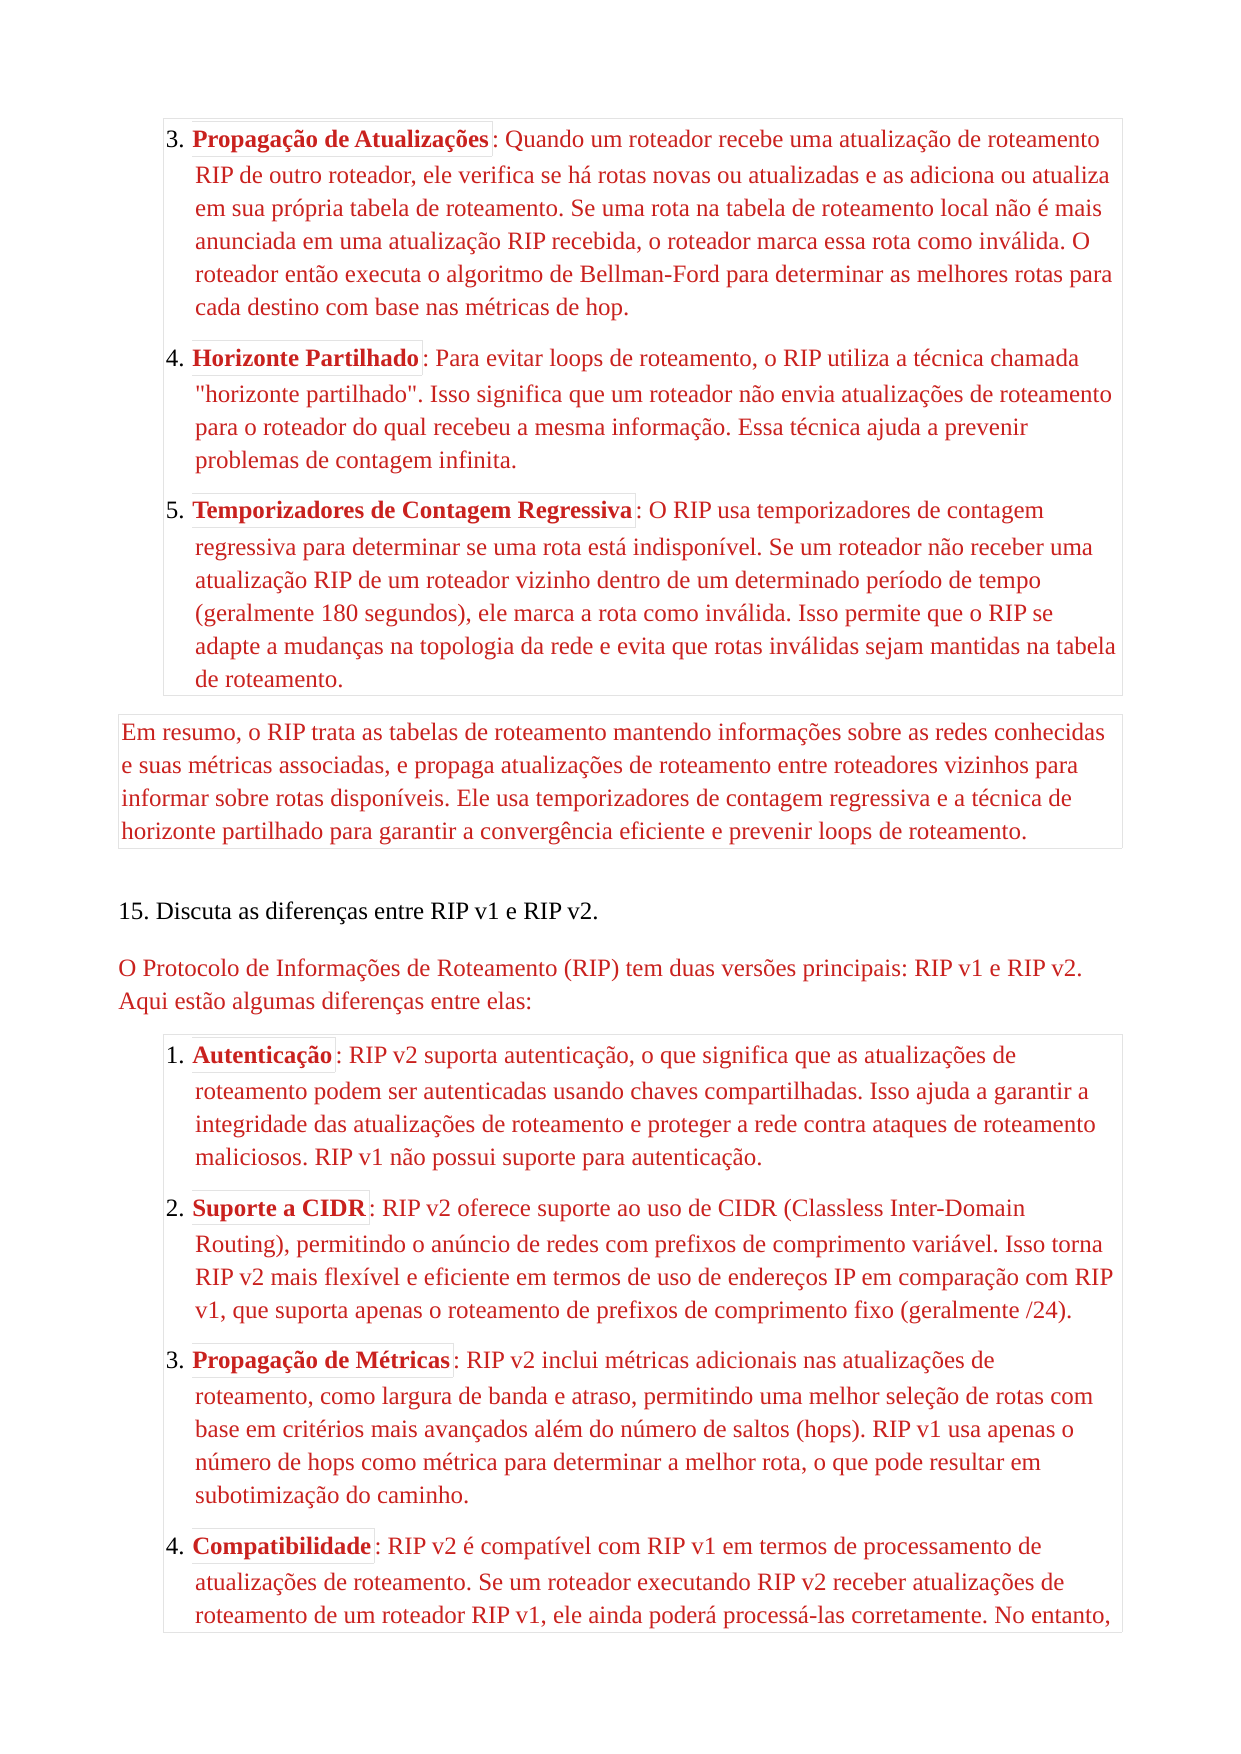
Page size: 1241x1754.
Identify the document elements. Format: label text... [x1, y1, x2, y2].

list Horizonte Partilhado: Para evitar loops de roteamento, o RIP utiliza a técnica chamada "horizonte partilhado". Isso significa que um roteador não envia atualizações de roteamento para o roteador do qual recebeu a mesma informação. Essa técnica ajuda a prevenir problemas de contagem infinita. [164, 337, 1122, 474]
list Suporte a CIDR: RIP v2 oferece suporte ao uso de CIDR (Classless Inter-Domain Routing), permitindo o anúncio de redes com prefixos de comprimento variável. Isso torna RIP v2 mais flexível e eficiente em termos de uso de endereços IP em comparação com RIP v1, que suporta apenas o roteamento de prefixos de comprimento fixo (geralmente /24). [164, 1187, 1122, 1323]
list Propagação de Métricas: RIP v2 inclui métricas adicionais nas atualizações de roteamento, como largura de banda e atraso, permitindo uma melhor seleção de rotas com base em critérios mais avançados além do número de saltos (hops). RIP v1 usa apenas o número de hops como métrica para determinar a melhor rota, o que pode resultar em subotimização do caminho. [164, 1339, 1122, 1509]
text O Protocolo de Informações de Roteamento (RIP) tem duas versões principais: RIP v1 e RIP v2. Aqui estão algumas diferenças entre elas: [118, 953, 1122, 1015]
list Compatibilidade: RIP v2 é compatível com RIP v1 em termos de processamento de atualizações de roteamento. Se um roteador executando RIP v2 receber atualizações de roteamento de um roteador RIP v1, ele ainda poderá processá-las corretamente. No entanto, [164, 1525, 1122, 1632]
text 15. Discuta as diferenças entre RIP v1 e RIP v2. [118, 896, 1122, 924]
list Autenticação: RIP v2 suporta autenticação, o que significa que as atualizações de roteamento podem ser autenticadas usando chaves compartilhadas. Isso ajuda a garantir a integridade das atualizações de roteamento e proteger a rede contra ataques de roteamento maliciosos. RIP v1 não possui suporte para autenticação. [164, 1035, 1122, 1171]
list Temporizadores de Contagem Regressiva: O RIP usa temporizadores de contagem regressiva para determinar se uma rota está indisponível. Se um roteador não receber uma atualização RIP de um roteador vizinho dentro de um determinado período de tempo (geralmente 180 segundos), ele marca a rota como inválida. Isso permite que o RIP se adapte a mudanças na topologia da rede e evita que rotas inválidas sejam mantidas na tabela de roteamento. [164, 489, 1122, 695]
list Propagação de Atualizações: Quando um roteador recebe uma atualização de roteamento RIP de outro roteador, ele verifica se há rotas novas ou atualizadas e as adiciona ou atualiza em sua própria tabela de roteamento. Se uma rota na tabela de roteamento local não é mais anunciada em uma atualização RIP recebida, o roteador marca essa rota como inválida. O roteador então executa o algoritmo de Bellman-Ford para determinar as melhores rotas para cada destino com base nas métricas de hop. [164, 119, 1122, 321]
text Em resumo, o RIP trata as tabelas de roteamento mantendo informações sobre as redes conhecidas e suas métricas associadas, e propaga atualizações de roteamento entre roteadores vizinhos para informar sobre rotas disponíveis. Ele usa temporizadores de contagem regressiva e a técnica de horizonte partilhado para garantir a convergência eficiente e prevenir loops de roteamento. [119, 715, 1122, 848]
